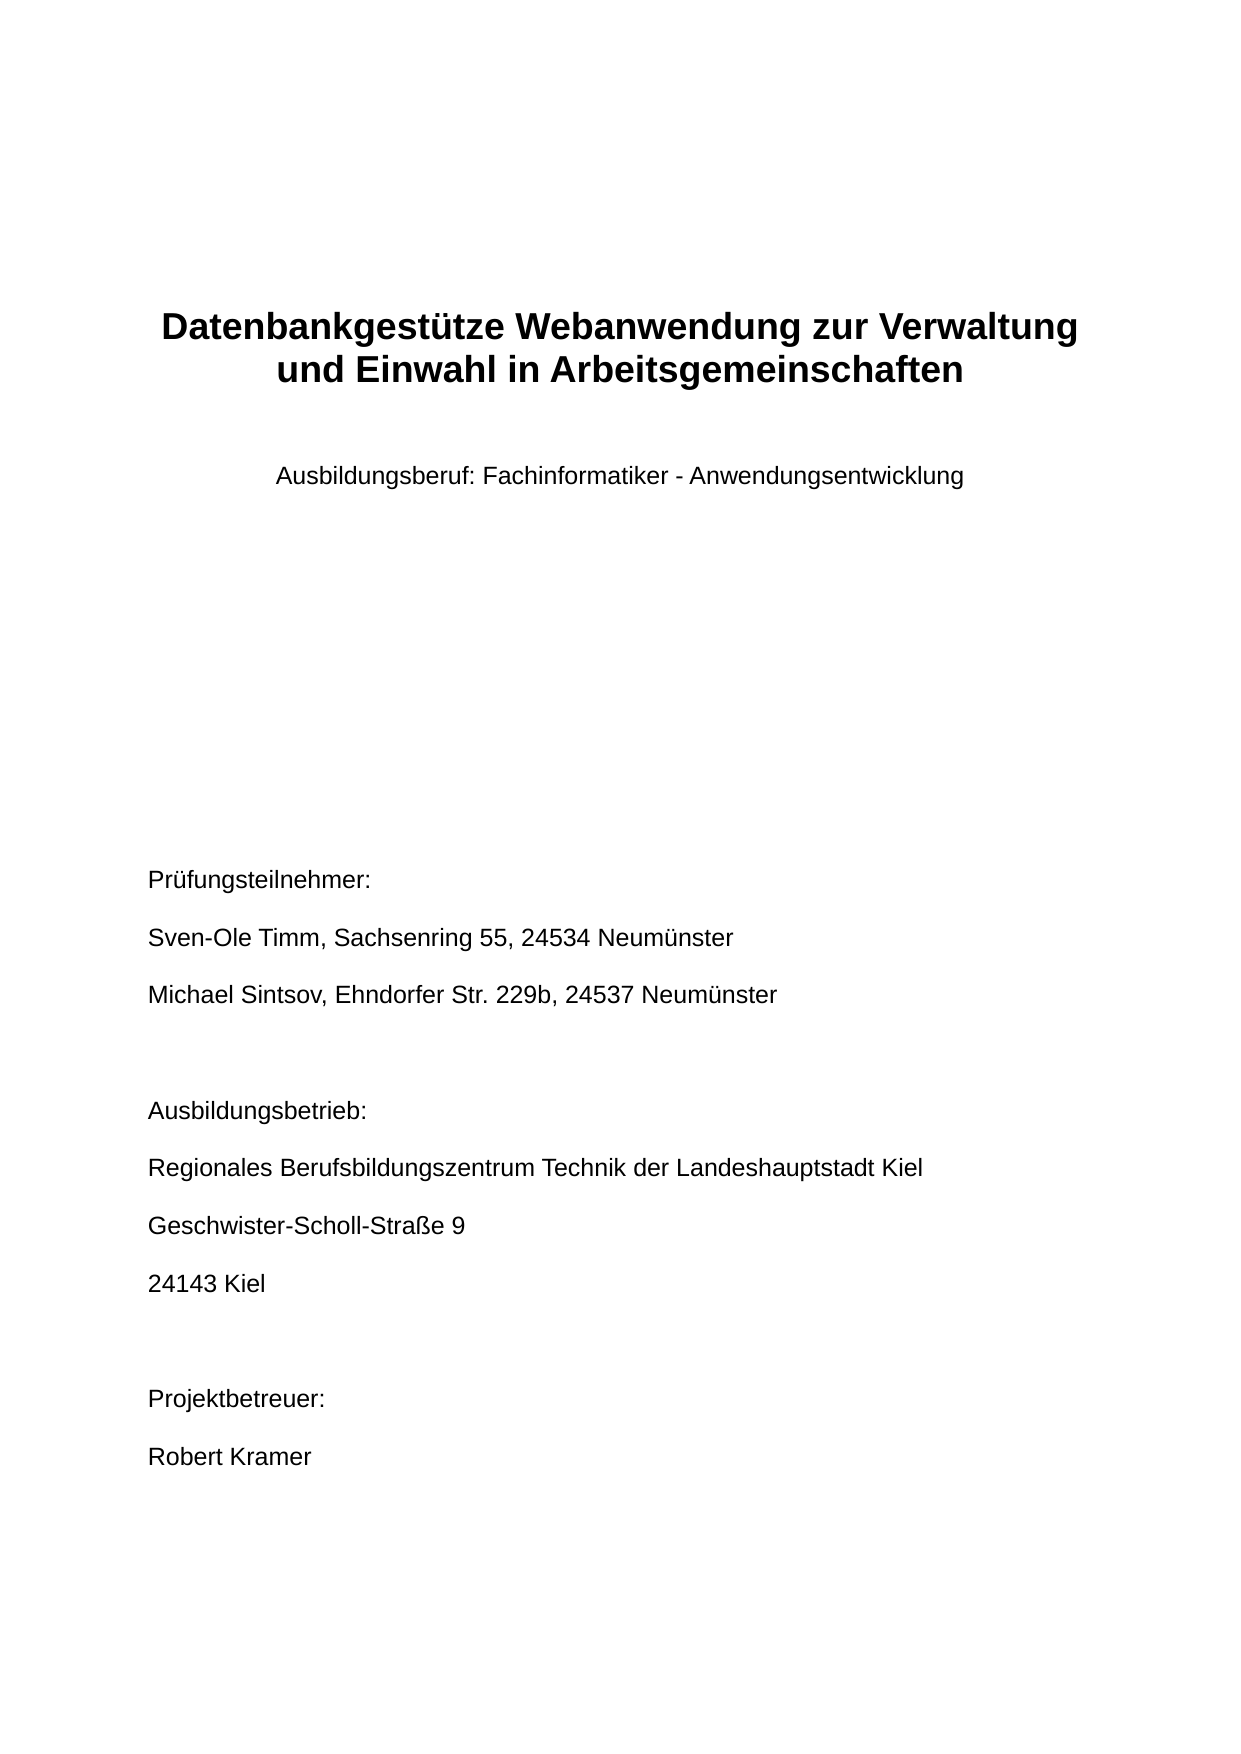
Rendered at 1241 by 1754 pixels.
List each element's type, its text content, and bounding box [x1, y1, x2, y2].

text Projektbetreuer: [148, 1384, 1093, 1413]
text Geschwister-Scholl-Straße 9 [148, 1211, 1093, 1240]
text Sven-Ole Timm, Sachsenring 55, 24534 Neumünster [148, 922, 1093, 951]
text Robert Kramer [148, 1442, 1093, 1471]
text Prüfungsteilnehmer: [148, 865, 1093, 893]
text Regionales Berufsbildungszentrum Technik der Landeshauptstadt Kiel [148, 1153, 1093, 1182]
text Ausbildungsbetrieb: [148, 1096, 1093, 1124]
title Datenbankgestütze Webanwendung zur Verwaltung und Einwahl in Arbeitsgemeinschaften [148, 304, 1093, 391]
text 24143 Kiel [148, 1269, 1093, 1297]
text Michael Sintsov, Ehndorfer Str. 229b, 24537 Neumünster [148, 980, 1093, 1009]
text Ausbildungsberuf: Fachinformatiker - Anwendungsentwicklung [148, 461, 1093, 489]
